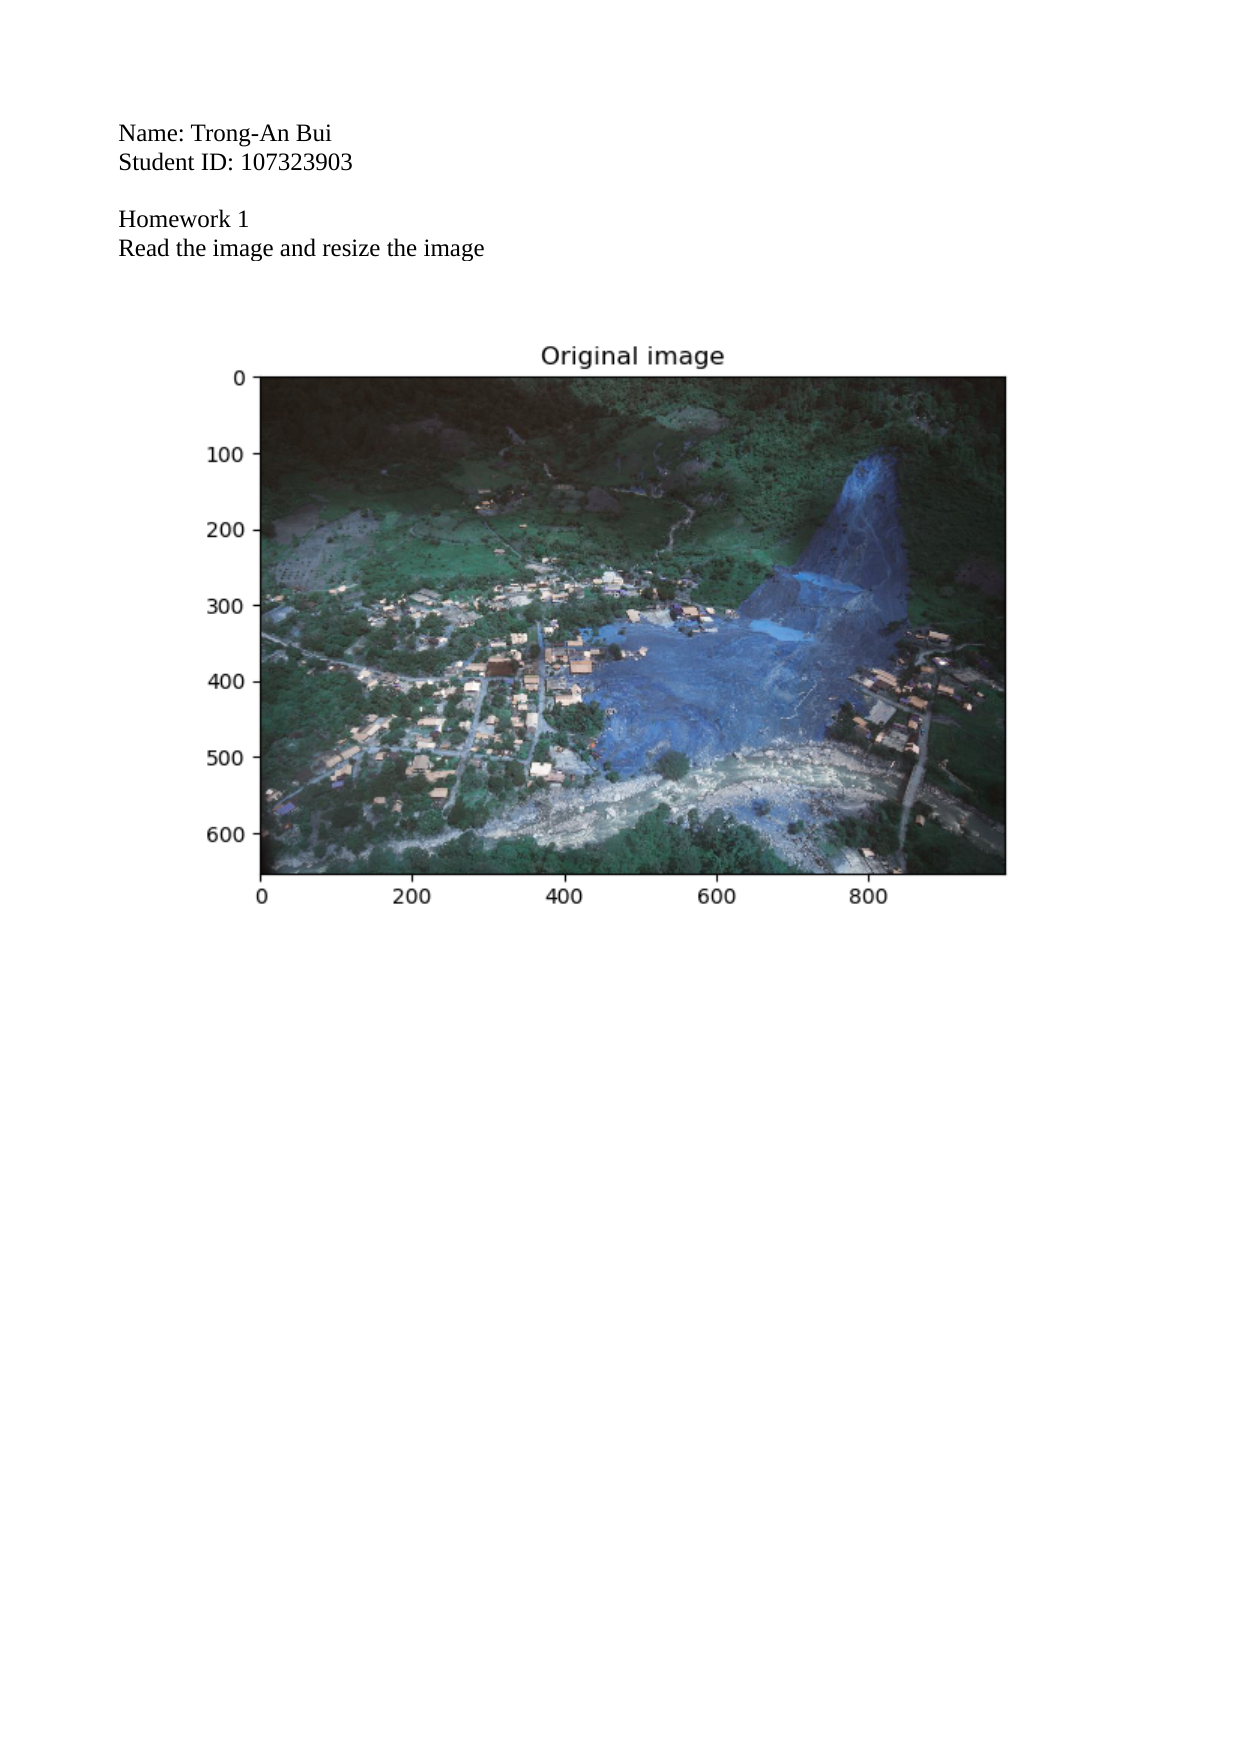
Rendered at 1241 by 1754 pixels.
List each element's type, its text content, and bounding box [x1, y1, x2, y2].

picture [140, 261, 1100, 982]
text Student ID: 107323903 [118, 147, 1122, 176]
text Name: Trong-An Bui [118, 118, 1122, 147]
text Read the image and resize the image [118, 233, 1122, 262]
text Homework 1 [118, 204, 1122, 233]
